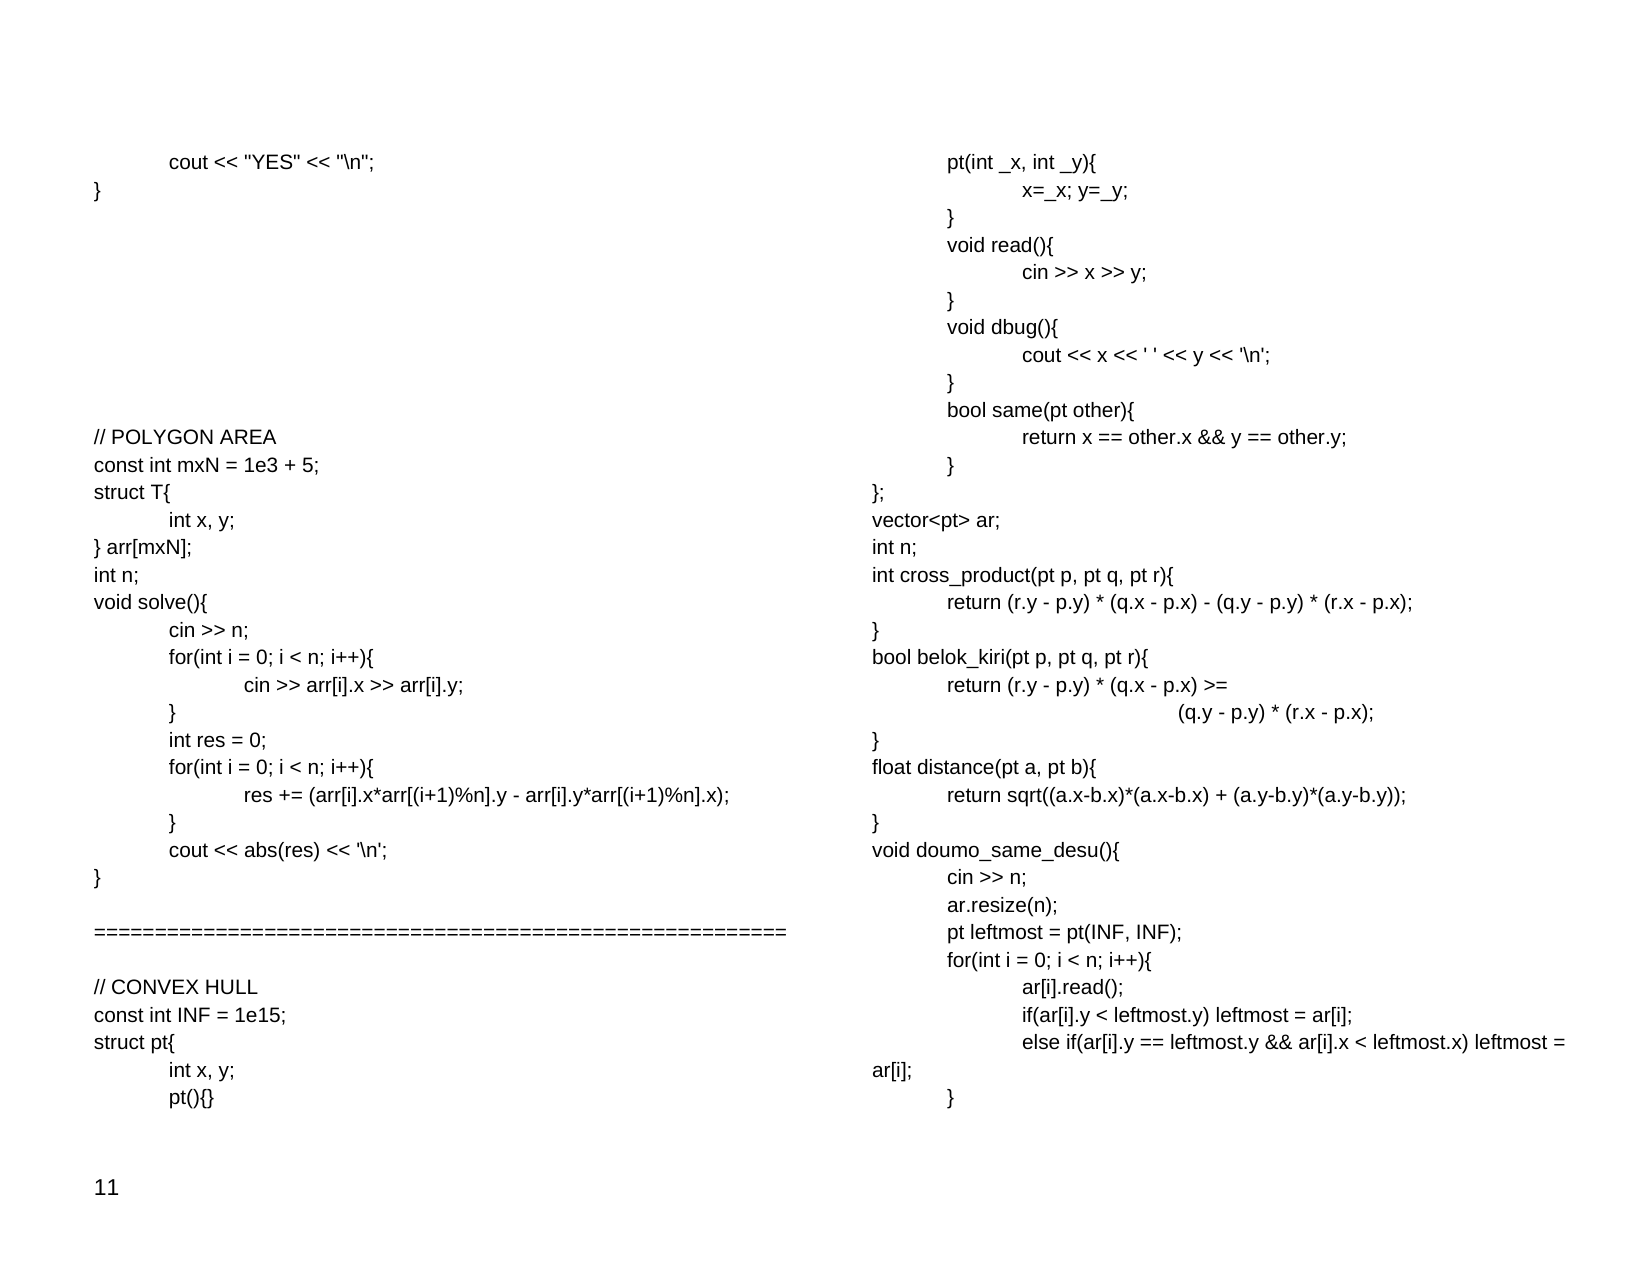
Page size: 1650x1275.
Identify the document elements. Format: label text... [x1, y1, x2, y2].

text } [94, 810, 797, 834]
text // CONVEX HULL [94, 975, 797, 999]
text return (r.y - p.y) * (q.x - p.x) - (q.y - p.y) * (r.x - p.x); [872, 590, 1575, 614]
text for(int i = 0; i < n; i++){ [872, 947, 1575, 971]
text } [872, 287, 1575, 311]
text cout << abs(res) << '\n'; [94, 837, 797, 861]
text } [872, 452, 1575, 476]
text } [94, 177, 797, 201]
text const int INF = 1e15; [94, 1002, 797, 1026]
text int n; [94, 562, 797, 586]
text } [872, 810, 1575, 834]
text cin >> arr[i].x >> arr[i].y; [94, 672, 797, 696]
text cout << x << ' ' << y << '\n'; [872, 342, 1575, 366]
text if(ar[i].y < leftmost.y) leftmost = ar[i]; [872, 1002, 1575, 1026]
text return x == other.x && y == other.y; [872, 425, 1575, 449]
text cin >> n; [872, 865, 1575, 889]
text } [872, 370, 1575, 394]
text } [872, 1085, 1575, 1109]
text pt(){} [94, 1085, 797, 1109]
text x=_x; y=_y; [872, 177, 1575, 201]
text for(int i = 0; i < n; i++){ [94, 755, 797, 779]
text void solve(){ [94, 590, 797, 614]
text cin >> n; [94, 617, 797, 641]
text bool same(pt other){ [872, 397, 1575, 421]
text // POLYGON AREA [94, 425, 797, 449]
text void doumo_same_desu(){ [872, 837, 1575, 861]
text ========================================================= [94, 920, 797, 944]
text void dbug(){ [872, 315, 1575, 339]
text int x, y; [94, 507, 797, 531]
text return sqrt((a.x-b.x)*(a.x-b.x) + (a.y-b.y)*(a.y-b.y)); [872, 782, 1575, 806]
text void read(){ [872, 232, 1575, 256]
text return (r.y - p.y) * (q.x - p.x) >= [872, 672, 1575, 696]
text } [94, 700, 797, 724]
text vector<pt> ar; [872, 507, 1575, 531]
text else if(ar[i].y == leftmost.y && ar[i].x < leftmost.x) leftmost = ar[i]; [872, 1030, 1575, 1081]
text float distance(pt a, pt b){ [872, 755, 1575, 779]
text bool belok_kiri(pt p, pt q, pt r){ [872, 645, 1575, 669]
text for(int i = 0; i < n; i++){ [94, 645, 797, 669]
text } arr[mxN]; [94, 535, 797, 559]
text struct T{ [94, 480, 797, 504]
text cout << "YES" << "\n"; [94, 150, 797, 174]
text } [872, 617, 1575, 641]
text res += (arr[i].x*arr[(i+1)%n].y - arr[i].y*arr[(i+1)%n].x); [94, 782, 797, 806]
text int cross_product(pt p, pt q, pt r){ [872, 562, 1575, 586]
text const int mxN = 1e3 + 5; [94, 452, 797, 476]
text } [94, 865, 797, 889]
text struct pt{ [94, 1030, 797, 1054]
text } [872, 205, 1575, 229]
text int res = 0; [94, 727, 797, 751]
text ar.resize(n); [872, 892, 1575, 916]
text }; [872, 480, 1575, 504]
text pt leftmost = pt(INF, INF); [872, 920, 1575, 944]
text (q.y - p.y) * (r.x - p.x); [872, 700, 1575, 724]
text } [872, 727, 1575, 751]
text pt(int _x, int _y){ [872, 150, 1575, 174]
text cin >> x >> y; [872, 260, 1575, 284]
text int n; [872, 535, 1575, 559]
text int x, y; [94, 1057, 797, 1081]
text ar[i].read(); [872, 975, 1575, 999]
